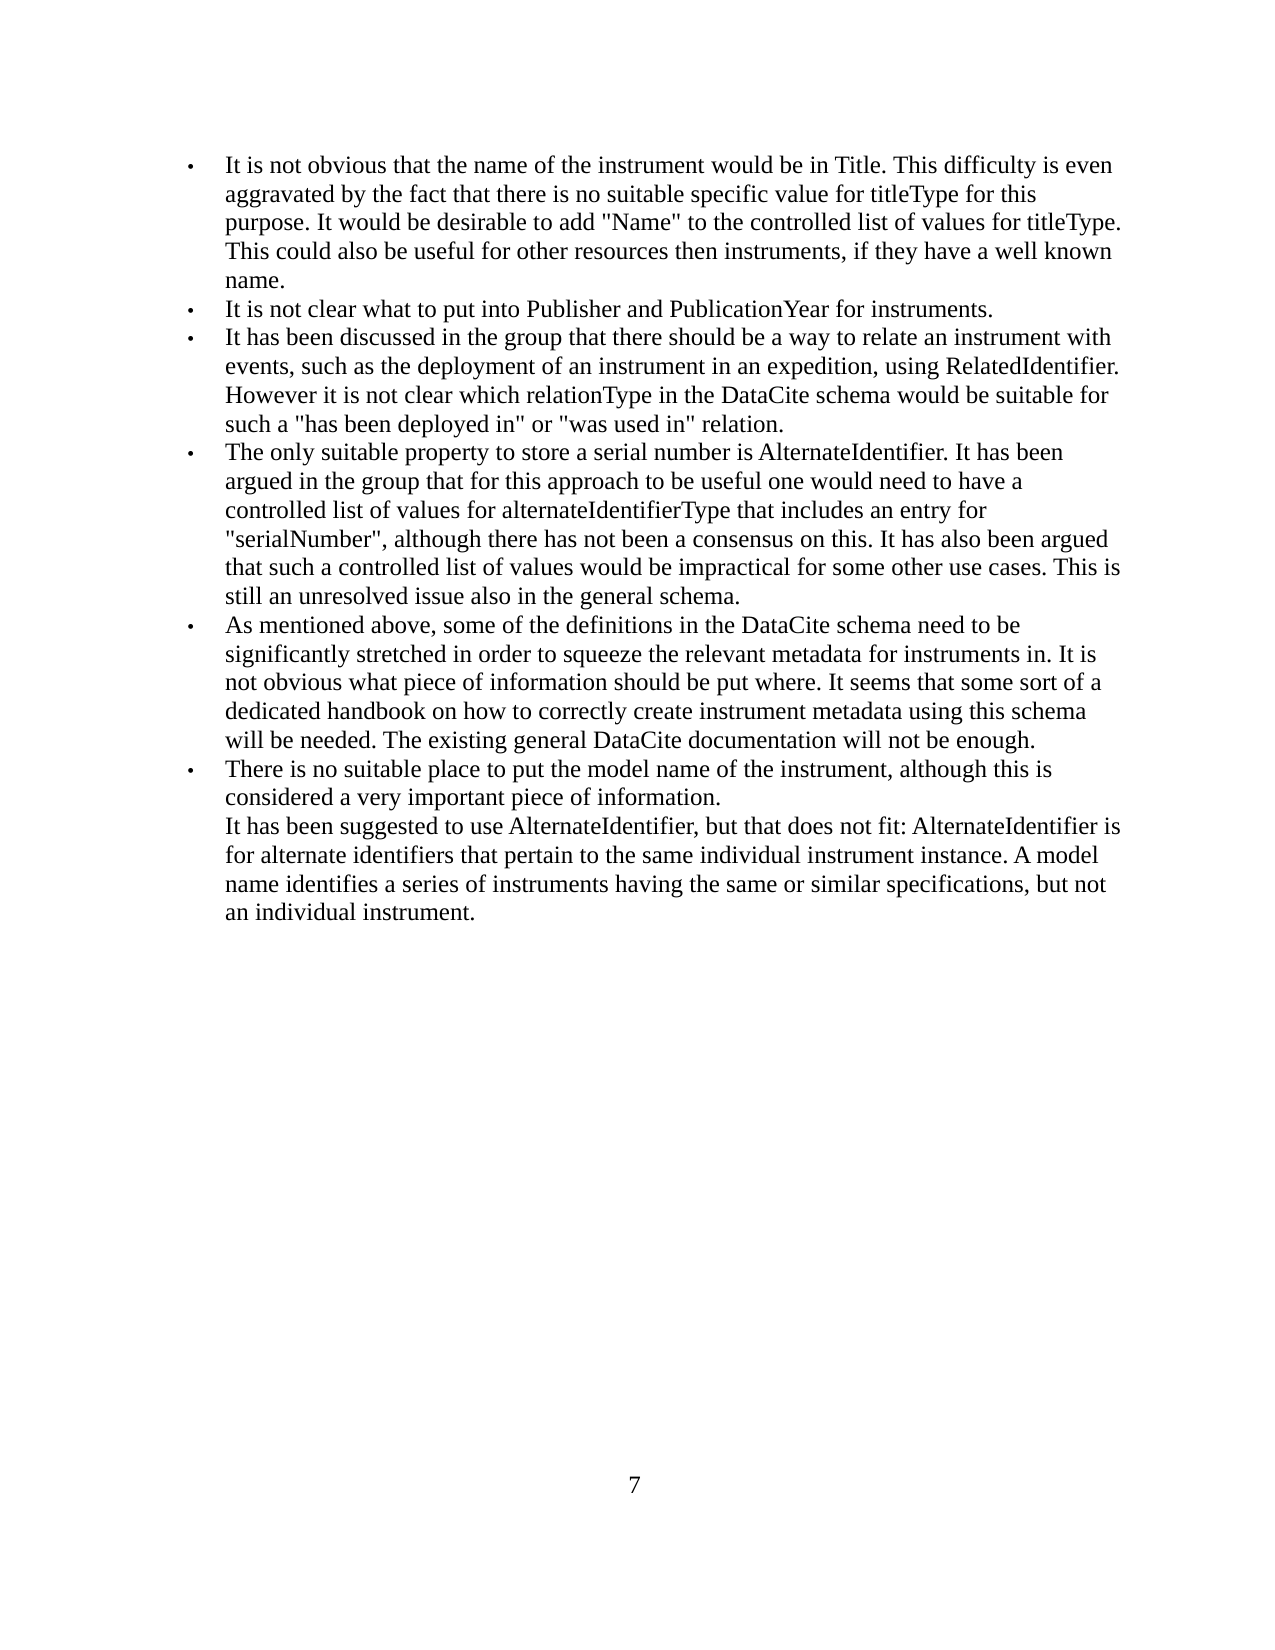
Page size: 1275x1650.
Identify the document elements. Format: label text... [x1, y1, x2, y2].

list It has been suggested to use AlternateIdentifier, but that does not fit: AlternateIdentifier is for alternate identifiers that pertain to the same individual instrument instance. A model name identifies a series of instruments having the same or similar specifications, but not an individual instrument. [187, 811, 1125, 926]
list It has been discussed in the group that there should be a way to relate an instrument with events, such as the deployment of an instrument in an expedition, using RelatedIdentifier. However it is not clear which relationType in the DataCite schema would be suitable for such a "has been deployed in" or "was used in" relation. [187, 322, 1125, 437]
list As mentioned above, some of the definitions in the DataCite schema need to be significantly stretched in order to squeeze the relevant metadata for instruments in. It is not obvious what piece of information should be put where. It seems that some sort of a dedicated handbook on how to correctly create instrument metadata using this schema will be needed. The existing general DataCite documentation will not be enough. [187, 610, 1125, 754]
list The only suitable property to store a serial number is AlternateIdentifier. It has been argued in the group that for this approach to be useful one would need to have a controlled list of values for alternateIdentifierType that includes an entry for "serialNumber", although there has not been a consensus on this. It has also been argued that such a controlled list of values would be impractical for some other use cases. This is still an unresolved issue also in the general schema. [187, 437, 1125, 610]
list There is no suitable place to put the model name of the instrument, although this is considered a very important piece of information. [187, 754, 1125, 811]
list It is not obvious that the name of the instrument would be in Title. This difficulty is even aggravated by the fact that there is no suitable specific value for titleType for this purpose. It would be desirable to add "Name" to the controlled list of values for titleType. This could also be useful for other resources then instruments, if they have a well known name. [187, 150, 1125, 294]
list It is not clear what to put into Publisher and PublicationYear for instruments. [187, 294, 1125, 322]
